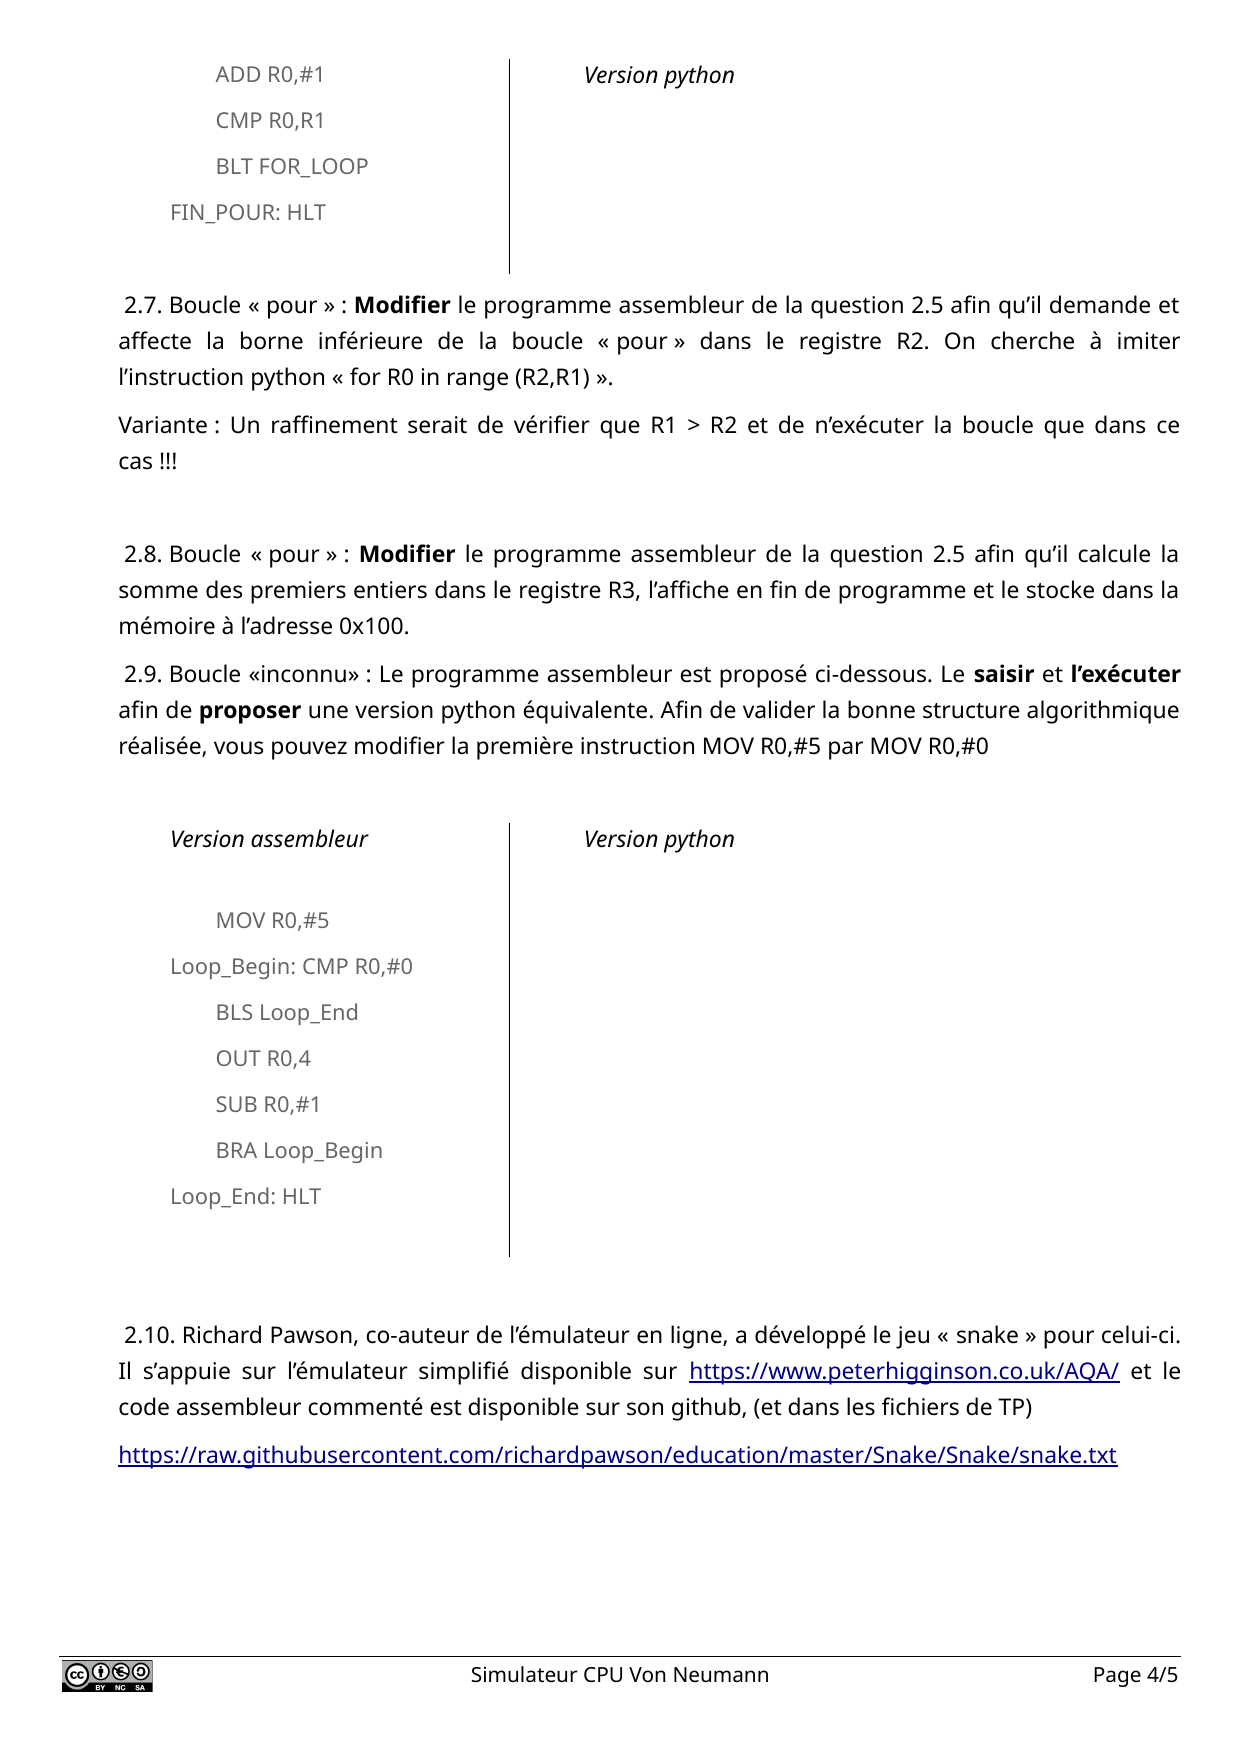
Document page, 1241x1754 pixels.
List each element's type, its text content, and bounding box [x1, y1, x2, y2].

list Boucle « pour » : Modifier le programme assembleur de la question 2.5 afin qu’il calcule la somme des premiers entiers dans le registre R3, l’affiche en fin de programme et le stocke dans la mémoire à l’adresse 0x100. [118, 538, 1181, 641]
text Version python [584, 59, 1182, 90]
text BLS Loop_End [170, 997, 494, 1027]
text ADD R0,#1 [170, 59, 494, 89]
list Boucle « pour » : Modifier le programme assembleur de la question 2.5 afin qu’il demande et affecte la borne inférieure de la boucle « pour » dans le registre R2. On cherche à imiter l’instruction python « for R0 in range (R2,R1) ». [118, 289, 1181, 392]
text MOV R0,#5 [170, 905, 494, 935]
list Variante : Un raffinement serait de vérifier que R1 > R2 et de n’exécuter la boucle que dans ce cas !!! [118, 409, 1181, 476]
text Version assembleur [170, 823, 494, 854]
text FIN_POUR: HLT [170, 197, 494, 227]
text Loop_Begin: CMP R0,#0 [170, 951, 494, 981]
list Boucle «inconnu» : Le programme assembleur est proposé ci-dessous. Le saisir et l’exécuter afin de proposer une version python équivalente. Afin de valider la bonne structure algorithmique réalisée, vous pouvez modifier la première instruction MOV R0,#5 par MOV R0,#0 [118, 658, 1181, 761]
text BRA Loop_Begin [170, 1135, 494, 1165]
text Loop_End: HLT [170, 1181, 494, 1211]
text SUB R0,#1 [170, 1089, 494, 1119]
text OUT R0,4 [170, 1043, 494, 1073]
list https://raw.githubusercontent.com/richardpawson/education/master/Snake/Snake/snake.txt [118, 1438, 1181, 1470]
list Richard Pawson, co-auteur de l’émulateur en ligne, a développé le jeu « snake » pour celui-ci. Il s’appuie sur l’émulateur simplifié disponible sur https://www.peterhigginson.co.uk/AQA/ et le code assembleur commenté est disponible sur son github, (et dans les fichiers de TP) [118, 1319, 1181, 1422]
text CMP R0,R1 [170, 105, 494, 135]
text BLT FOR_LOOP [170, 151, 494, 181]
text Version python [584, 823, 1182, 854]
picture [62, 1660, 153, 1692]
